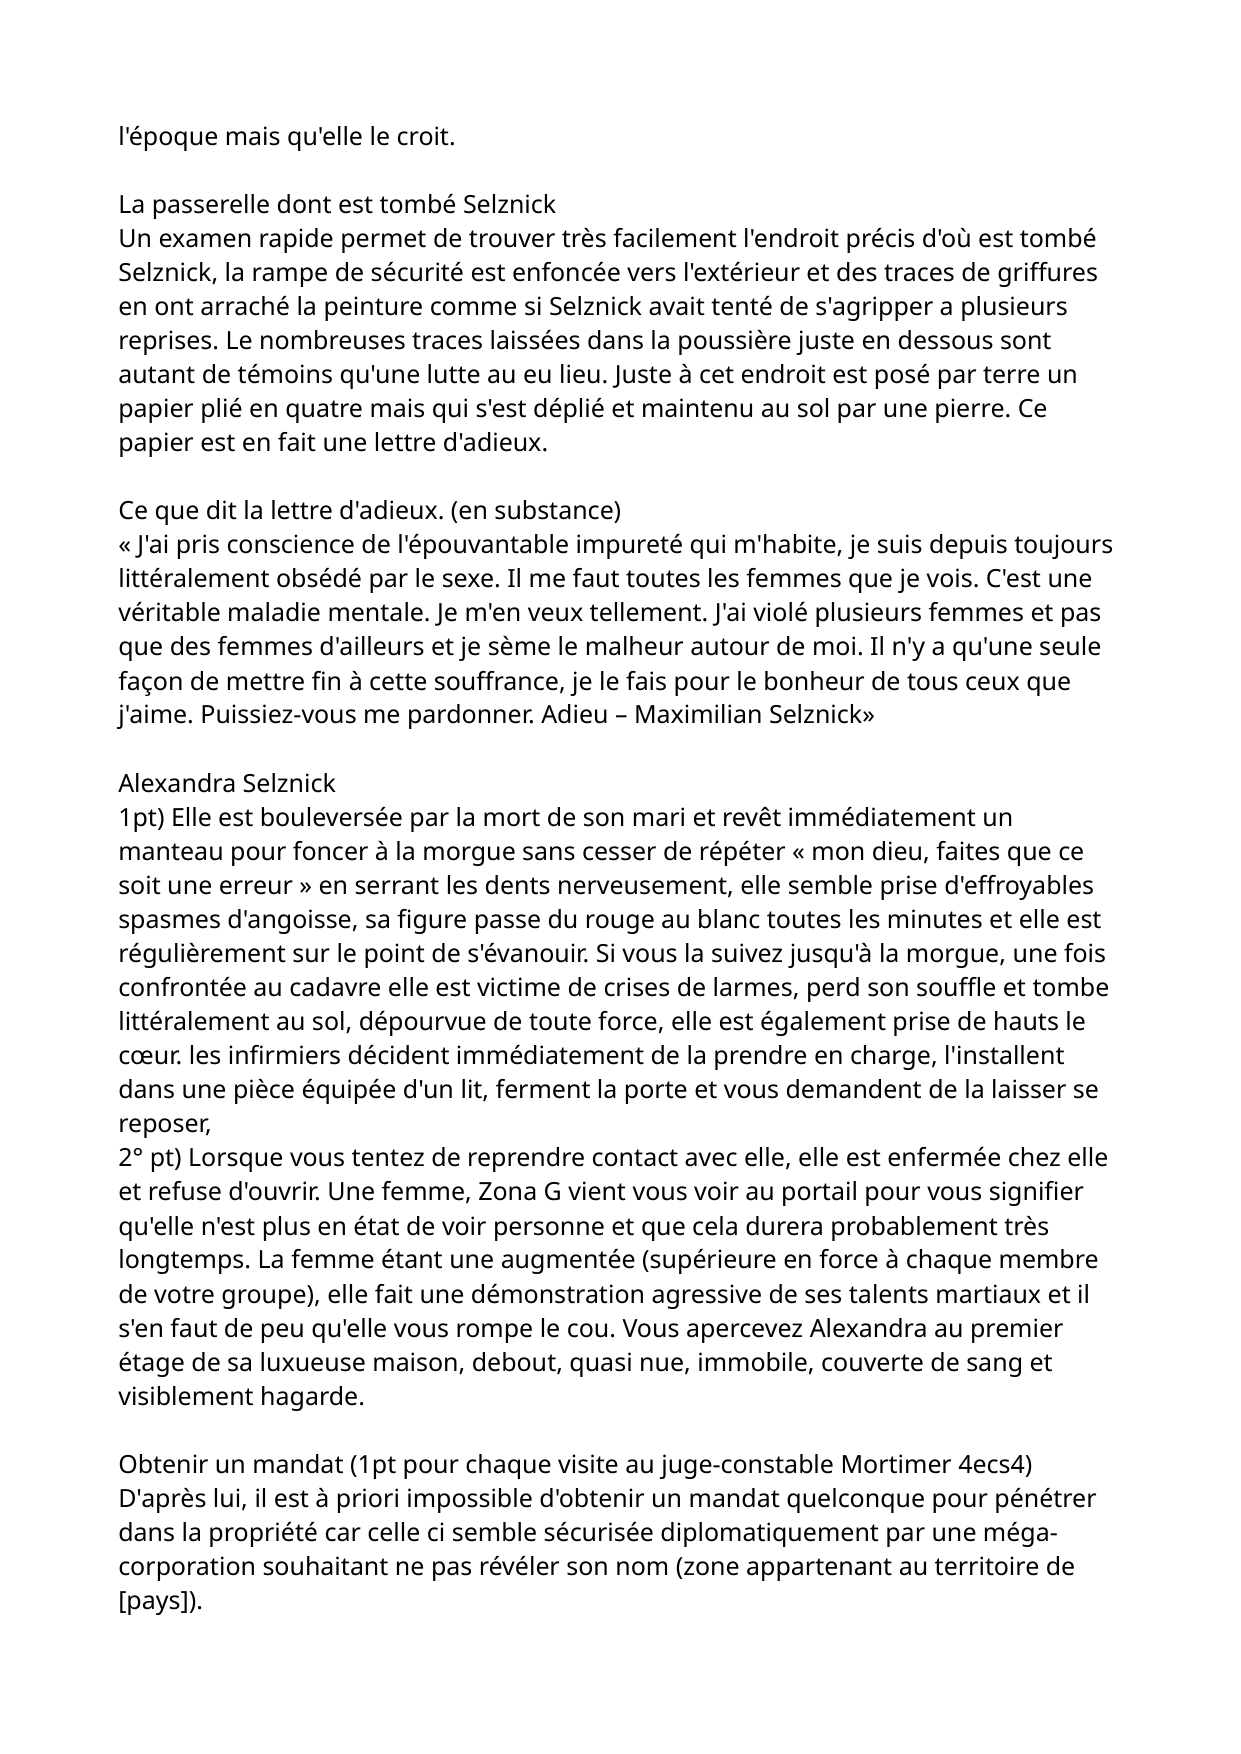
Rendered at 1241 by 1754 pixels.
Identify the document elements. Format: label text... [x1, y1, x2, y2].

text D'après lui, il est à priori impossible d'obtenir un mandat quelconque pour pénétrer dans la propriété car celle ci semble sécurisée diplomatiquement par une méga-corporation souhaitant ne pas révéler son nom (zone appartenant au territoire de [pays]). [118, 1481, 1122, 1617]
text Ce que dit la lettre d'adieux. (en substance) [118, 493, 1122, 527]
text Alexandra Selznick [118, 765, 1122, 799]
text l'époque mais qu'elle le croit. [118, 118, 1122, 152]
text 2° pt) Lorsque vous tentez de reprendre contact avec elle, elle est enfermée chez elle et refuse d'ouvrir. Une femme, Zona G vient vous voir au portail pour vous signifier qu'elle n'est plus en état de voir personne et que cela durera probablement très longtemps. La femme étant une augmentée (supérieure en force à chaque membre de votre groupe), elle fait une démonstration agressive de ses talents martiaux et il s'en faut de peu qu'elle vous rompe le cou. Vous apercevez Alexandra au premier étage de sa luxueuse maison, debout, quasi nue, immobile, couverte de sang et visiblement hagarde. [118, 1140, 1122, 1412]
text Un examen rapide permet de trouver très facilement l'endroit précis d'où est tombé Selznick, la rampe de sécurité est enfoncée vers l'extérieur et des traces de griffures en ont arraché la peinture comme si Selznick avait tenté de s'agripper a plusieurs reprises. Le nombreuses traces laissées dans la poussière juste en dessous sont autant de témoins qu'une lutte au eu lieu. Juste à cet endroit est posé par terre un papier plié en quatre mais qui s'est déplié et maintenu au sol par une pierre. Ce papier est en fait une lettre d'adieux. [118, 220, 1122, 459]
text Obtenir un mandat (1pt pour chaque visite au juge-constable Mortimer 4ecs4) [118, 1447, 1122, 1481]
text La passerelle dont est tombé Selznick [118, 186, 1122, 220]
text « J'ai pris conscience de l'épouvantable impureté qui m'habite, je suis depuis toujours littéralement obsédé par le sexe. Il me faut toutes les femmes que je vois. C'est une véritable maladie mentale. Je m'en veux tellement. J'ai violé plusieurs femmes et pas que des femmes d'ailleurs et je sème le malheur autour de moi. Il n'y a qu'une seule façon de mettre fin à cette souffrance, je le fais pour le bonheur de tous ceux que j'aime. Puissiez-vous me pardonner. Adieu – Maximilian Selznick» [118, 527, 1122, 731]
text 1pt) Elle est bouleversée par la mort de son mari et revêt immédiatement un manteau pour foncer à la morgue sans cesser de répéter « mon dieu, faites que ce soit une erreur » en serrant les dents nerveusement, elle semble prise d'effroyables spasmes d'angoisse, sa figure passe du rouge au blanc toutes les minutes et elle est régulièrement sur le point de s'évanouir. Si vous la suivez jusqu'à la morgue, une fois confrontée au cadavre elle est victime de crises de larmes, perd son souffle et tombe littéralement au sol, dépourvue de toute force, elle est également prise de hauts le cœur. les infirmiers décident immédiatement de la prendre en charge, l'installent dans une pièce équipée d'un lit, ferment la porte et vous demandent de la laisser se reposer, [118, 799, 1122, 1140]
